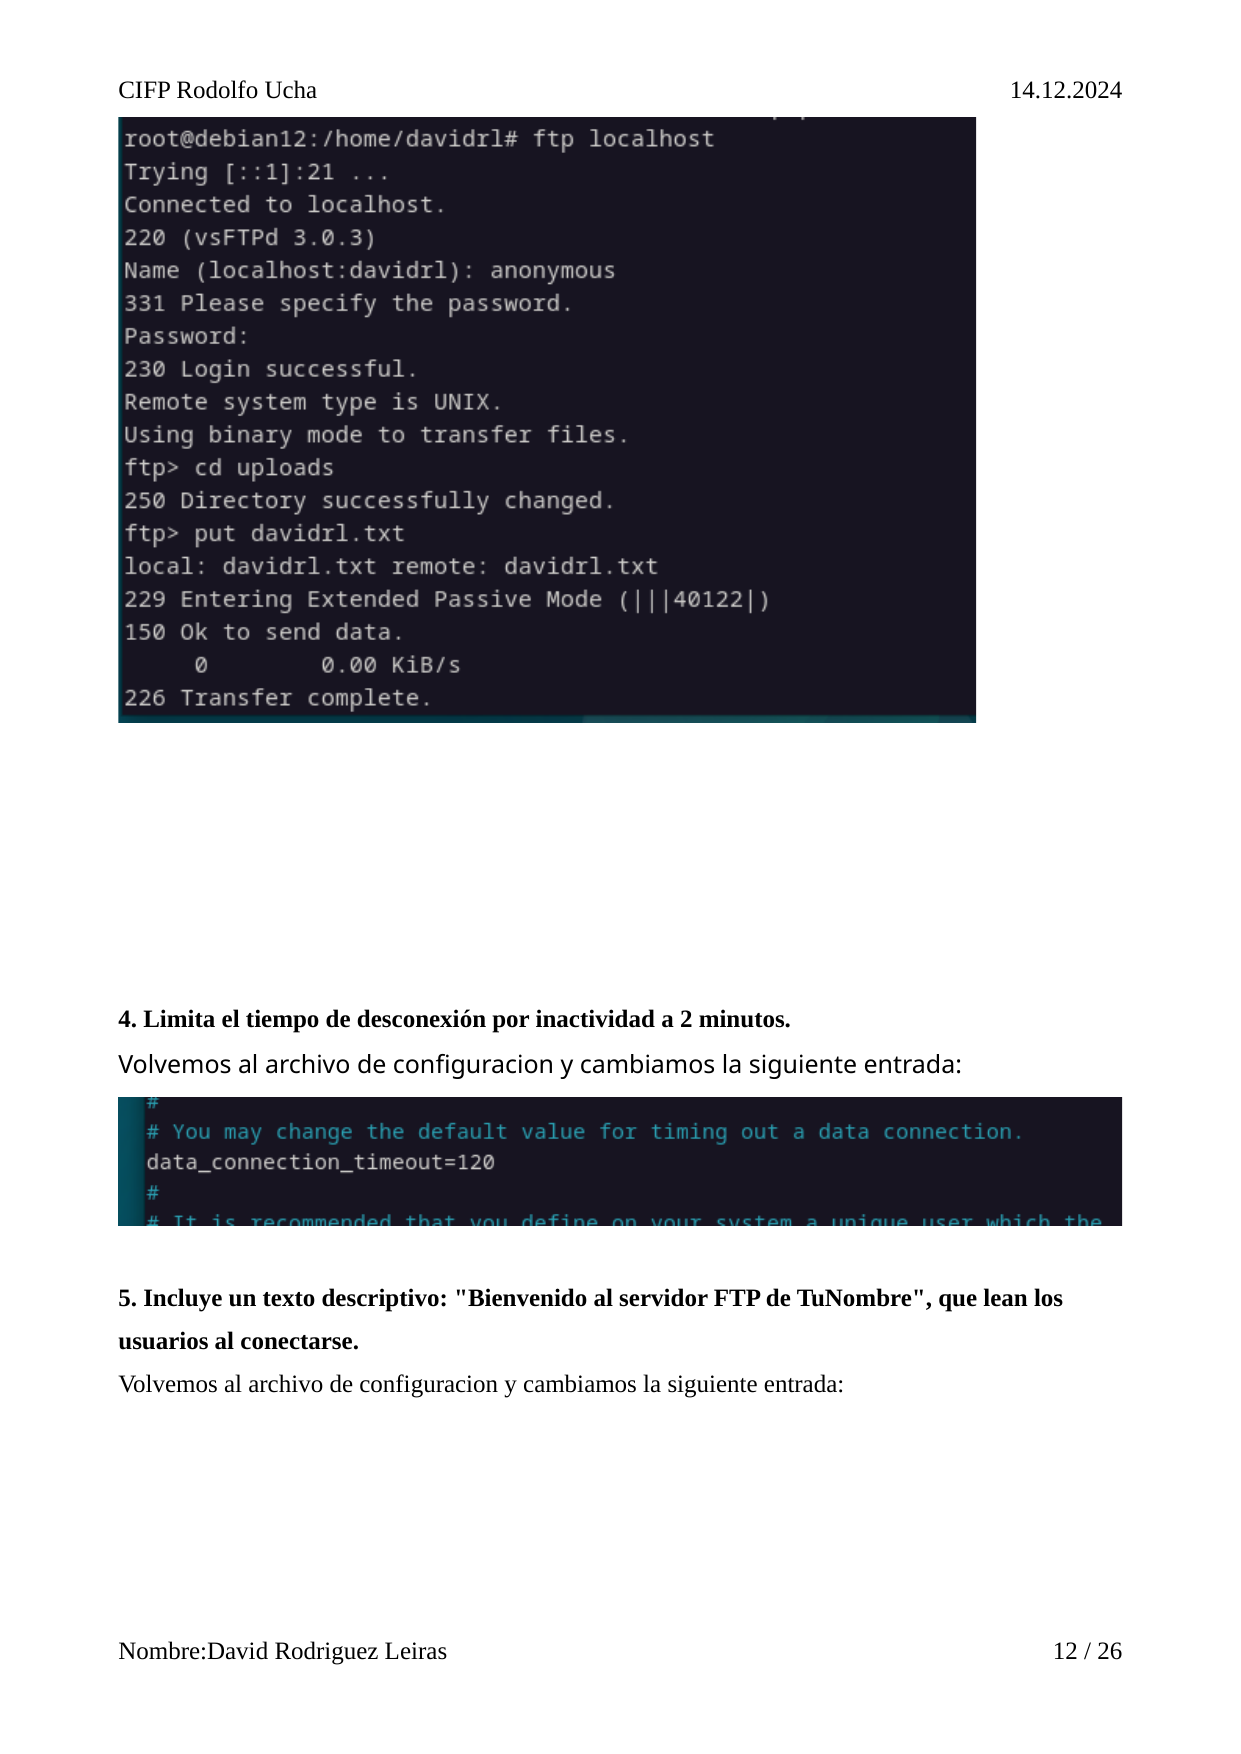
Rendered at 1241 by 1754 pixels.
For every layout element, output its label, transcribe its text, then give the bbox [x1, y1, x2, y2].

text Volvemos al archivo de configuracion y cambiamos la siguiente entrada: [118, 1047, 1122, 1081]
text 4. Limita el tiempo de desconexión por inactividad a 2 minutos. [118, 1004, 1122, 1032]
text 5. Incluye un texto descriptivo: "Bienvenido al servidor FTP de TuNombre", que lean los usuarios al conectarse. [118, 1283, 1122, 1355]
text Volvemos al archivo de configuracion y cambiamos la siguiente entrada: [118, 1369, 1122, 1398]
